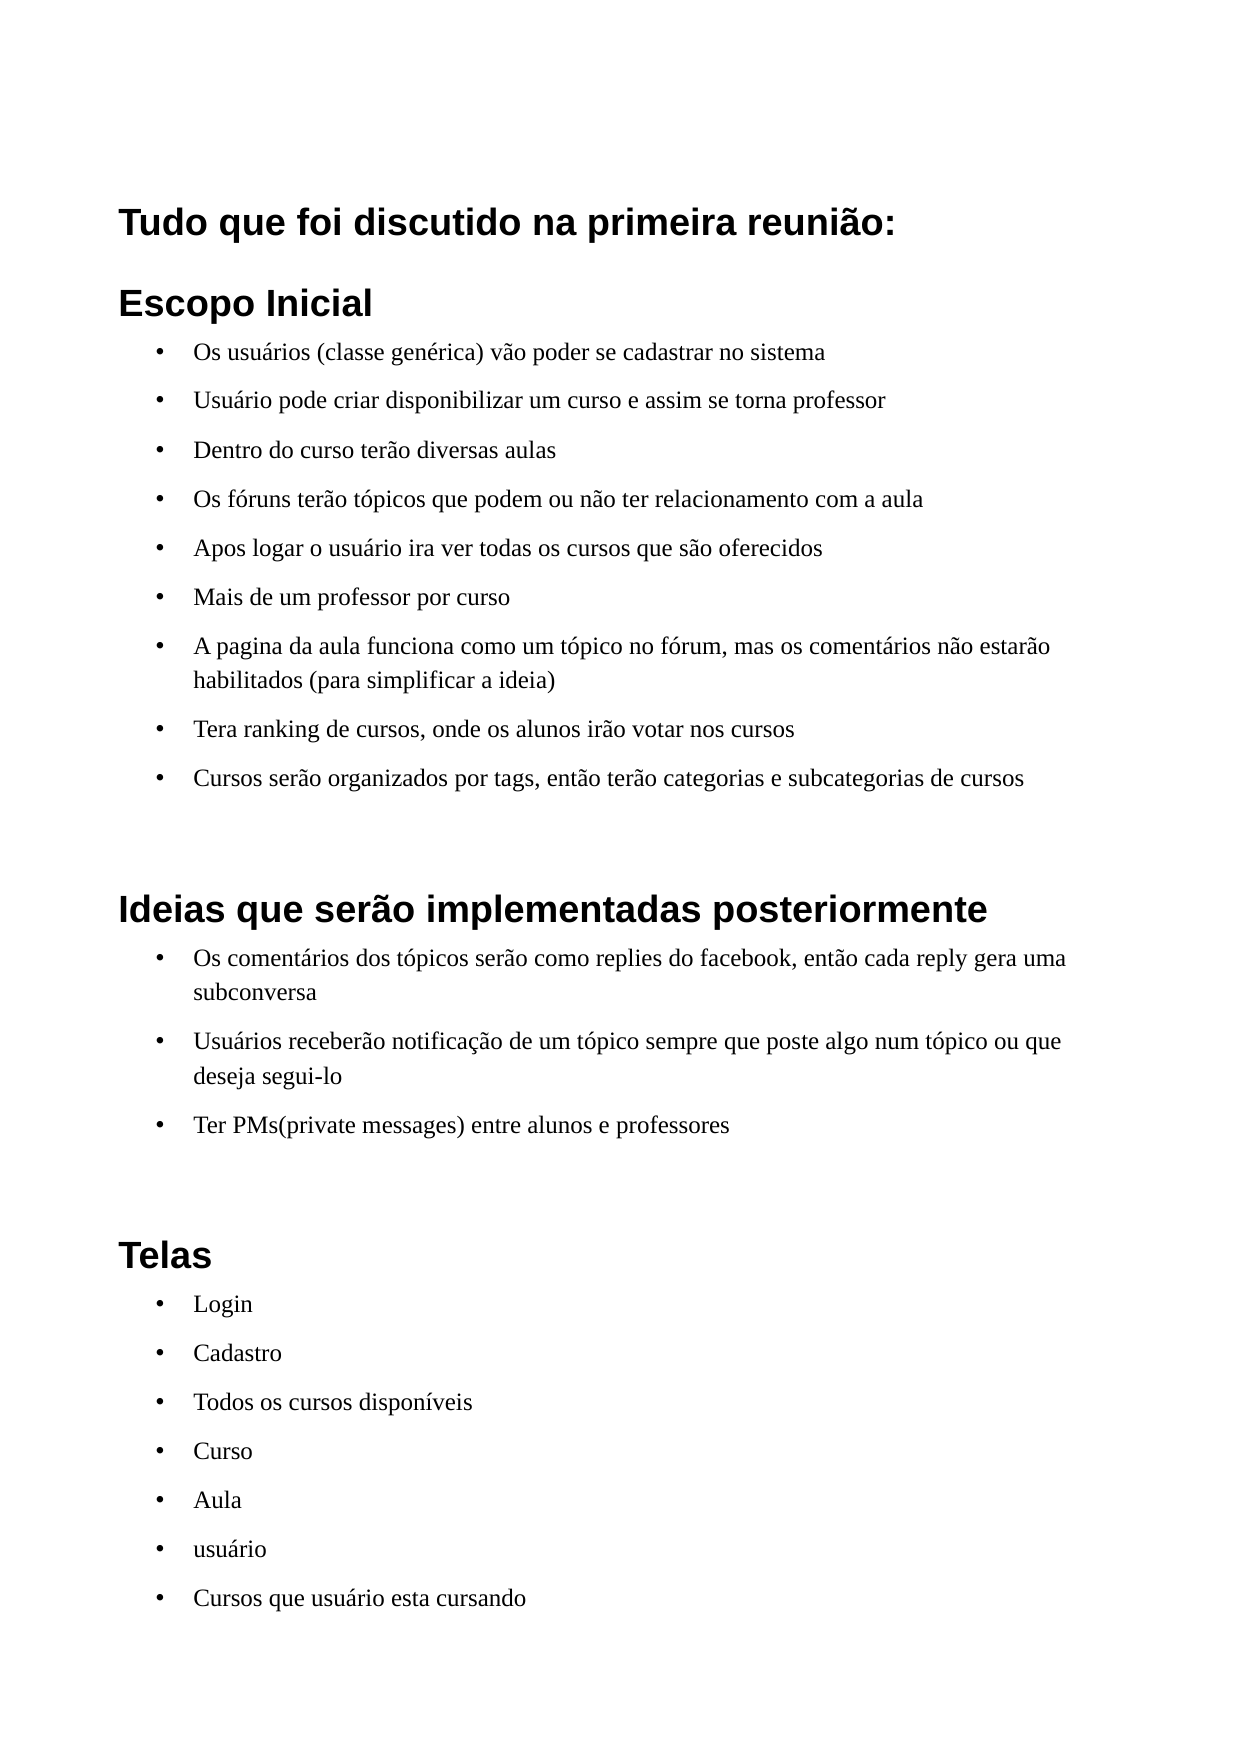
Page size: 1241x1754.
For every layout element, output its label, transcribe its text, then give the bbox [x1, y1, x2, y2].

list Todos os cursos disponíveis [156, 1387, 1122, 1416]
list Cursos que usuário esta cursando [156, 1583, 1122, 1612]
subtitle Tudo que foi discutido na primeira reunião: [118, 199, 1122, 243]
list Usuários receberão notificação de um tópico sempre que poste algo num tópico ou que deseja segui-lo [156, 1026, 1122, 1089]
list Cadastro [156, 1338, 1122, 1367]
list A pagina da aula funciona como um tópico no fórum, mas os comentários não estarão habilitados (para simplificar a ideia) [156, 631, 1122, 694]
list Tera ranking de cursos, onde os alunos irão votar nos cursos [156, 714, 1122, 743]
subtitle Ideias que serão implementadas posteriormente [118, 887, 1122, 930]
list Usuário pode criar disponibilizar um curso e assim se torna professor [156, 386, 1122, 414]
list Login [156, 1289, 1122, 1318]
list Ter PMs(private messages) entre alunos e professores [156, 1110, 1122, 1139]
list Curso [156, 1436, 1122, 1465]
list Os usuários (classe genérica) vão poder se cadastrar no sistema [156, 337, 1122, 365]
list usuário [156, 1534, 1122, 1563]
list Dentro do curso terão diversas aulas [156, 435, 1122, 463]
list Os fóruns terão tópicos que podem ou não ter relacionamento com a aula [156, 484, 1122, 512]
list Os comentários dos tópicos serão como replies do facebook, então cada reply gera uma subconversa [156, 943, 1122, 1006]
subtitle Escopo Inicial [118, 280, 1122, 324]
subtitle Telas [118, 1233, 1122, 1277]
list Mais de um professor por curso [156, 582, 1122, 611]
list Cursos serão organizados por tags, então terão categorias e subcategorias de cursos [156, 763, 1122, 792]
list Aula [156, 1485, 1122, 1514]
list Apos logar o usuário ira ver todas os cursos que são oferecidos [156, 533, 1122, 562]
